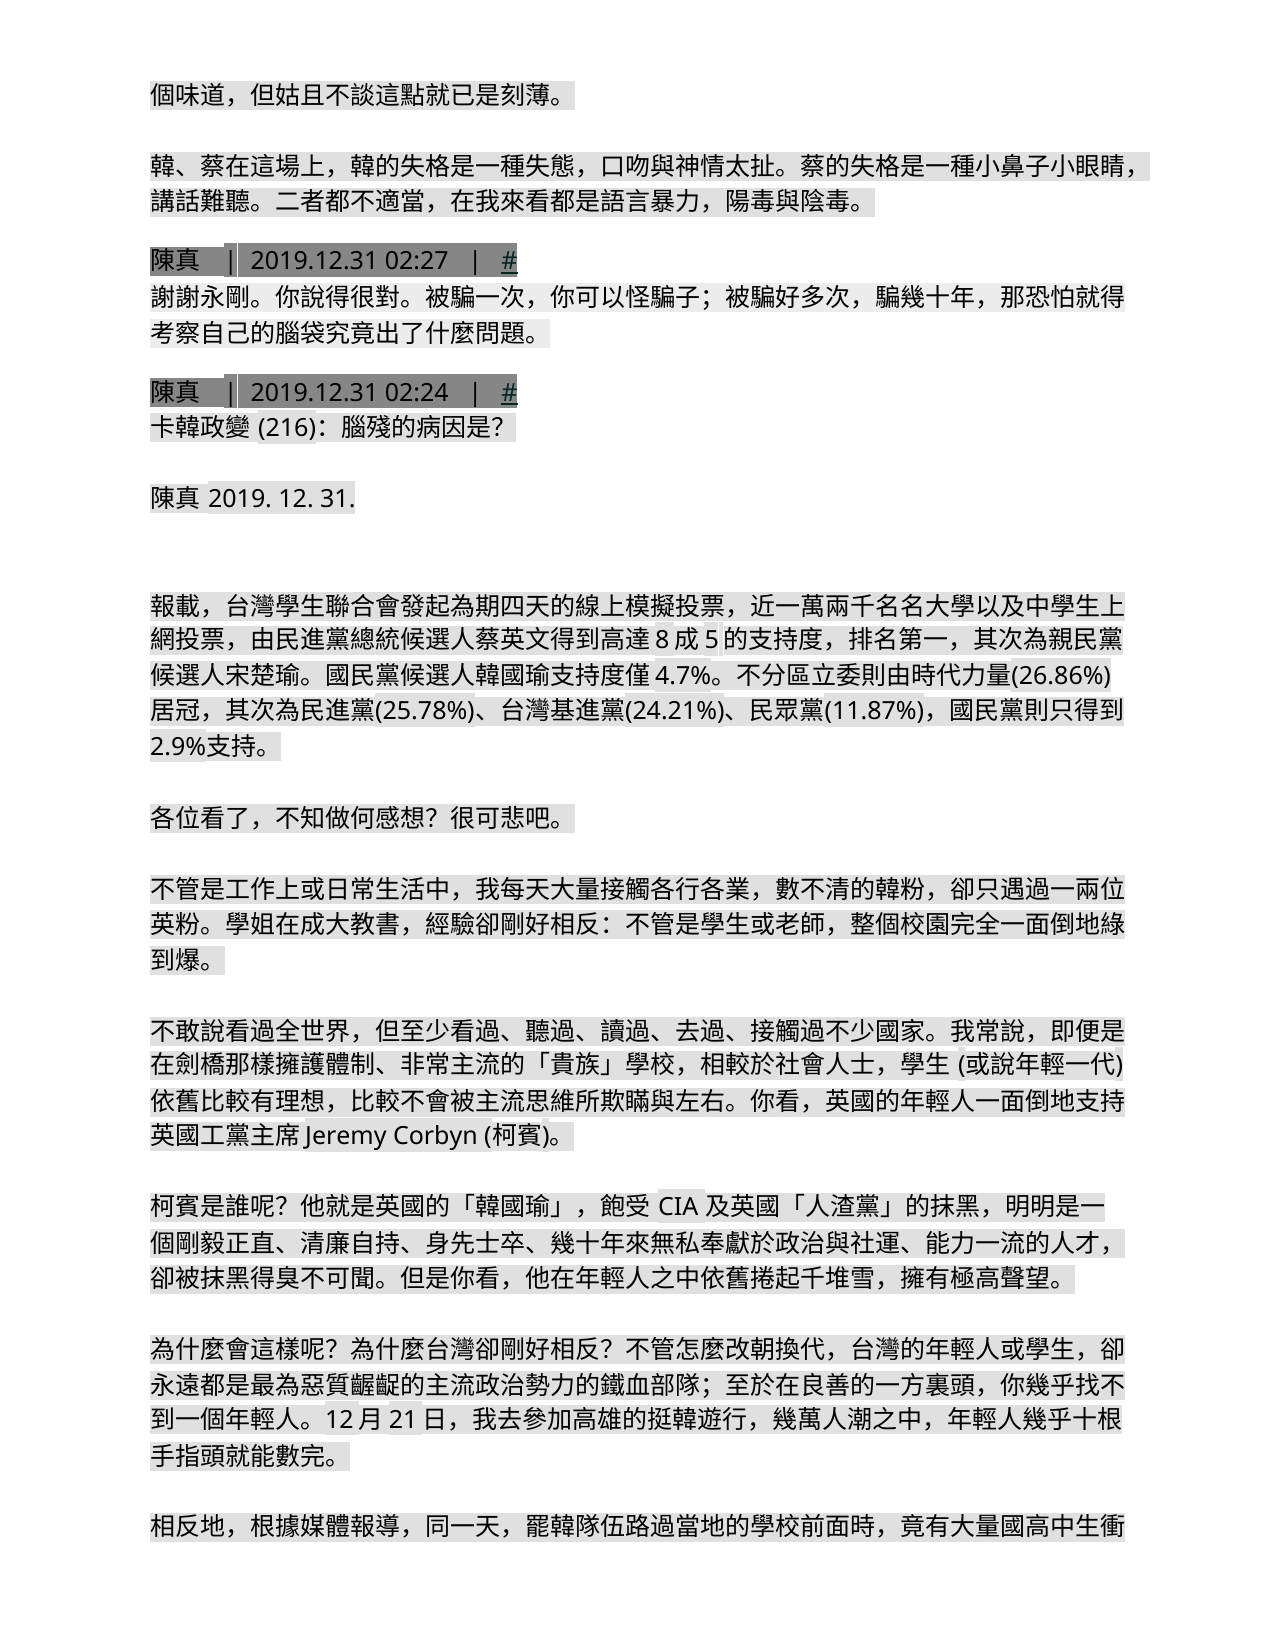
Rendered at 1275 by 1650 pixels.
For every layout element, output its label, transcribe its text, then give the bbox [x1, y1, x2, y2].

text 陳真 | 2019.12.31 02:27 | # [150, 242, 1125, 277]
text 卡韓政變 (216)：腦殘的病因是？ 陳真 2019. 12. 31. 報載，台灣學生聯合會發起為期四天的線上模擬投票，近一萬兩千名名大學以及中學生上網投票，由民進黨總統候選人蔡英文得到高達8成5的支持度，排名第一，其次為親民黨候選人宋楚瑜。國民黨候選人韓國瑜支持度僅4.7%。不分區立委則由時代力量(26.86%)居冠，其次為民進黨(25.78%)、台灣基進黨(24.21%)、民眾黨(11.87%)，國民黨則只得到2.9%支持。 各位看了，不知做何感想？很可悲吧。 不管是工作上或日常生活中，我每天大量接觸各行各業，數不清的韓粉，卻只遇過一兩位英粉。學姐在成大教書，經驗卻剛好相反：不管是學生或老師，整個校園完全一面倒地綠到爆。 不敢說看過全世界，但至少看過、聽過、讀過、去過、接觸過不少國家。我常說，即便是在劍橋那樣擁護體制、非常主流的「貴族」學校，相較於社會人士，學生 (或說年輕一代) 依舊比較有理想，比較不會被主流思維所欺瞞與左右。你看，英國的年輕人一面倒地支持英國工黨主席Jeremy Corbyn (柯賓)。 柯賓是誰呢？他就是英國的「韓國瑜」，飽受 CIA 及英國「人渣黨」的抹黑，明明是一個剛毅正直、清廉自持、身先士卒、幾十年來無私奉獻於政治與社運、能力一流的人才，卻被抹黑得臭不可聞。但是你看，他在年輕人之中依舊捲起千堆雪，擁有極高聲望。 為什麼會這樣呢？為什麼台灣卻剛好相反？不管怎麼改朝換代，台灣的年輕人或學生，卻永遠都是最為惡質齷齪的主流政治勢力的鐵血部隊；至於在良善的一方裏頭，你幾乎找不到一個年輕人。12月21日，我去參加高雄的挺韓遊行，幾萬人潮之中，年輕人幾乎十根手指頭就能數完。 相反地，根據媒體報導，同一天，罷韓隊伍路過當地的學校前面時，竟有大量國高中生衝到校園圍牆邊跟著吶喊口號，「罷韓」、「損韓」儼然成為年輕人之間的一種流行。韓國瑜就像一種汙穢、可鄙的流行笑柄，幾乎每個年輕人都看不起，而人渣黨及其尾巴黨無惡不作貪婪無度的人渣們，卻反而成為年輕人的偶像。 你要知道，黨外人士當年也是一樣。即便是圈內公認的「人格者」林義雄，當年依舊臭不可聞。林義雄曾在家書裏頭說：「凡是認識我林義雄的親友就知道，我林義雄不是青面獠牙」。這些事我已經寫過很多遍，之所以寫這麼多遍，無非就是因為感慨，為什麼我們的教育培養出來的年輕人是這樣一種素質？在島內政治或國際政治方面，幾乎就是腦殘的代名詞，彷彿就是一群非常躁動可怕的無腦生物，罕有例外。 西方社會當然也是透過洗腦、透過數不清的謊言來操控所謂輿論，但是，為什麼人家的年輕人卻相對於中老年人似乎更具有理想色彩、更能明辨善惡是非？為何台灣卻剛好相反？台灣年輕人永遠就是幾乎全部站在至惡的一方，充當打手，樂此不疲。 我常提起黨外八零年代的遊行示威狀況，隊伍每經過任何一所學校時，往往就會受到學生的集體攻擊或辱罵。每次只要一發生什麼事件，我一走進高醫教園，往往也會馬上面臨四周同學充滿敵意的眼神與對待及羞辱言辭，甚至肢體攻擊。真的是非常痛苦的七年大學生涯，正所謂「高醫七年，噩夢一場」。 但是，年輕人普遍腦殘的情況至今不但沒有絲毫改變，反而變得更惡質更全面更入骨更卑劣。惟一的改變就是旗子顏色換成綠色。我常問學姊：成大這麼大的一個校園，沒有一個腦袋正常的嗎？當然，我相信還是有的，只是鳳毛麟角那般稀少。 也許你會說，只要提供事實，年輕人就會覺醒，就會知道自己長年被人從小騙到大。但我不認為腦殘只是一種「事實性」的矇蔽。比方說，涉及兩兆五千億的風力發電，明明兩塊兩毛就可以買到的東西，人渣黨卻居然透過所謂「遴選」，付出五塊八的超高天價，一口氣就九千多億不見了，掉到某些人的口袋了。 這是一個基本事實，但是，年輕人絲毫不關心事關我們身家財產的兩兆五千億之荒唐濫用，卻忙著取笑、抹黑韓國瑜的什麼抱嬰兒的姿勢。 類似的例子千千萬萬，就比方說我寫的卡韓系列編號133，上千億的五鬼搬運手法；就比方說民進黨一堆民代聯手包庇的慶富弊案，兩百多億就這樣被偷走，結果大家居然都沒事...例子要說上一千個都有，但是年輕人卻完全不關心，而只關心主流媒體洗腦叫他們去關心的那些毫無意義、純屬虛構的抹黑內容，什麼韓國瑜睡到中午才起床之類，或是什麼韓國瑜愛喝酒、抱過女人什麼的。這不是腦殘，什麼是腦殘？ 也就是說，這並非只是一種事實矇蔽的問題，更是涉及每個人自身認知能力與道德素質的問題。我知道，年輕一代聽到我這樣的評論肯定很不屑，但我所述卻是肺腑之言，而且我這些話從我16歲就開始寫，已經寫了幾乎快40年。 過去台灣每隔幾十年，就會發起一些屬於年輕人的自覺運動，但是每一次都無疾而終，也許原因不只是出在疾病本身，更是出在病識感。 疾病大多很容易治療，但有一種不是病的「病」卻很難治，那就是病識感。精神科臨床上常使用這個詞，因為我這一科的病人往往不知道自己生病，缺乏病識感。你說他有病要吃藥，他說醫生你才有病，藥留著你自己吃。 一個腦殘，當他有一天意識到自己是個腦殘時，那又會是一種什麼樣的感覺？是震驚嗎？還是喜悅？或是感到挫折與悔恨？我真的覺得很納悶。 從年輕一代全面腦殘的狀況來判斷，你大概就可以預料台灣社會將會面臨一個什麼樣的未來。 [150, 408, 1125, 1542]
text 總統辯論會（寫於2019.11.30.剪輯我臉書寫的內容轉貼這裡） ◎ 韓國瑜太兇暴。沒必要。哪一次大選沒有人被抹黑？今天換朱立倫，一樣抹，一樣給你找事。08年那次馬英九的爸爸「乾女兒、幹女兒」都罵出口，還有「貴賓狗」啥的。你韓國瑜沒經歷過台灣當代史嗎？除了抹黑還有奧步，黃俊英「走路工」、阿扁「兩顆子彈」疑雲。 00年那屆，我看宋楚瑜比韓國瑜更可憐，或說不相上下亦可。當時宋多慘呢？大街小巷好多人都說宋這個人「權謀」，不懂政治的小學生也在說宋權謀，隨口都可以來一句XD。這兩個大字成了標籤，貼在宋的身上，貼到選舉後還貼了好幾年。 並不是說韓國瑜沒有被抹黑、攻擊、罵很難聽。他確實挺慘，綠營洗腦的能量很強，到處有人黑他，就像當年黑老宋那樣。但，至於嗎？你有必要在辯論會上那樣發狂嗎？蘋果日報很爛，是真的，但不需要你來說，因為你當總統的話你需要「權謀」（在此指衡量），廣結善緣。而且蘋果有時也不爛，也會揭弊，藍綠的烏拉事兒都會被他起底。蘋果反中，而且反得很歪，那是它的立場與誇張，你也不是今天才知道。不廣結善緣，也要瀟灑以對。問個私生活八卦縱然低級，但身為公眾人物難免被檢視，怕熱別進廚房。或許，在造勢晚會或受訪時韓可以厲聲痛罵，但在這個場子別這樣釁。 ◎ 有些人分析，韓這招是有意下險棋。我用球賽來說，就像某個球員有勾手的一些大小動作，於是被弄的人回敬更大的動作，引爆衝突。對手跟我打爛仗，我就把仗打爛，看誰比較會鬥。這一招通常在球場上很難斷言是否收效。但落後的隊伍比較可能來這招，這可以讓球賽中斷，重新開始時成了新的一局似的，手風可能就順了。 韓國瑜這樣會製造一個效應，就是讓討厭他的人更加瘋狂罵他。這不會影響我投給他，但中間選民會怕哦。中間選民不是怕韓國瑜，是怕投給韓會挨綠粉罵乾。他們無法報復韓，只能把情緒報復在還沒決定投票意向的人。韓粉「五虎將」的陳清茂，在去年（2018）有句名言：「大聲咁就是歹人？（台語）」但中間選民可能不會這樣想。因為清茂不選總統啊。而且得看場合。 我認為在選戰上，韓國瑜這招反而動員了綠營的仇恨能量。綠營歷來打選戰，都是在動員仇恨的能量，因為仇恨是最有能量的。以台灣人的個性來看，中間選民會認為韓國瑜先挑起了仇恨。原本綠營這陣子比較吃癟（ex抱嬰兒事件、韓指出新潮流綁架小英），雖然在網路上還是醜化韓，或硬拗，但看得出綠營有點慌了，士氣超微低了點，韓國瑜追回一些分數。然而韓國瑜在辯論上的釁怒，反而讓他們撿到了槍，士氣、仇恨動員的能量爆錶。 中間選民的特質，有時是比較溫和理性，有時是比較搖擺，容易受事件影響，有時用大白話來講是西瓜效應，哪一方聲勢高我就倒向誰。好比00年大選，大家都罵老宋權謀，讓還沒罵的人想跟罵，這是一種吸引力。「大家」雖然不是全部，但中間選民會認為（或誤認）是全部，是大家。「他為什麼這麼權謀，你還要投他呢？」經這麼一問，你讀到博士也招架不住。 目前，辯論會痛罵媒體事件，綠營的反擊力道一起，這讓綠營得分，中間選民會倒過去【按：寫完這篇後讀到陳真講到韓上博恩節目拿到不少票，這點我忘記列入參考。此外，1229週日在台中的場面，能量挺大，感人，這點我也忘記列入參考。這場蠻好！年輕面孔也多了起來】。但，選舉還剩11天，接下來藍綠、韓蔡會怎麼搶分，可能還會有戲。就像球賽進入決勝期，比的不光是得分，也比誰失誤犯錯少。 ◎ 有一位朋友說我批評小英太少【按：指我臉書"張萬康"的發文】，我說那是因為我覺得她當黨主席、總統都沒資格，不值得談太多。民主政治被小英弄到倒退，什麼網軍、干涉臉書等各種手段都是反民主。反中也是亂反一通，鼓動青年、人民仇中仇共，他們哪是在反中反共，根本是仇視、鄙視、歧視。搞民族主義，不仁，也會給台灣帶來險境。 在我眼裡小英沒救，她哪是在執政，除了想當總統，其他都是假的。韓國瑜可能有救，就算沒救，我該講也要講。 小英在辯論會上「結論」末段的一部分，講到捍衛國家主權，話鋒一轉談到韓國瑜，我不會跪著走路，製造娛樂效果。這句是非常刻薄的。韓國瑜上博恩的點擊量很大，引起她的不安，這節目本就是有娛樂效果，韓耍寶也是正常的。這句可以看出她的吃味，小心眼，這種刻薄很糟糕，我覺是失格。有人說，這也影射韓對中共下跪，前後文之間多少有點這個味道，但姑且不談這點就已是刻薄。 韓、蔡在這場上，韓的失格是一種失態，口吻與神情太扯。蔡的失格是一種小鼻子小眼睛，講話難聽。二者都不適當，在我來看都是語言暴力，陽毒與陰毒。 [150, 75, 1125, 217]
text 謝謝永剛。你說得很對。被騙一次，你可以怪騙子；被騙好多次，騙幾十年，那恐怕就得考察自己的腦袋究竟出了什麼問題。 [150, 277, 1125, 348]
text 陳真 | 2019.12.31 02:24 | # [150, 373, 1125, 408]
